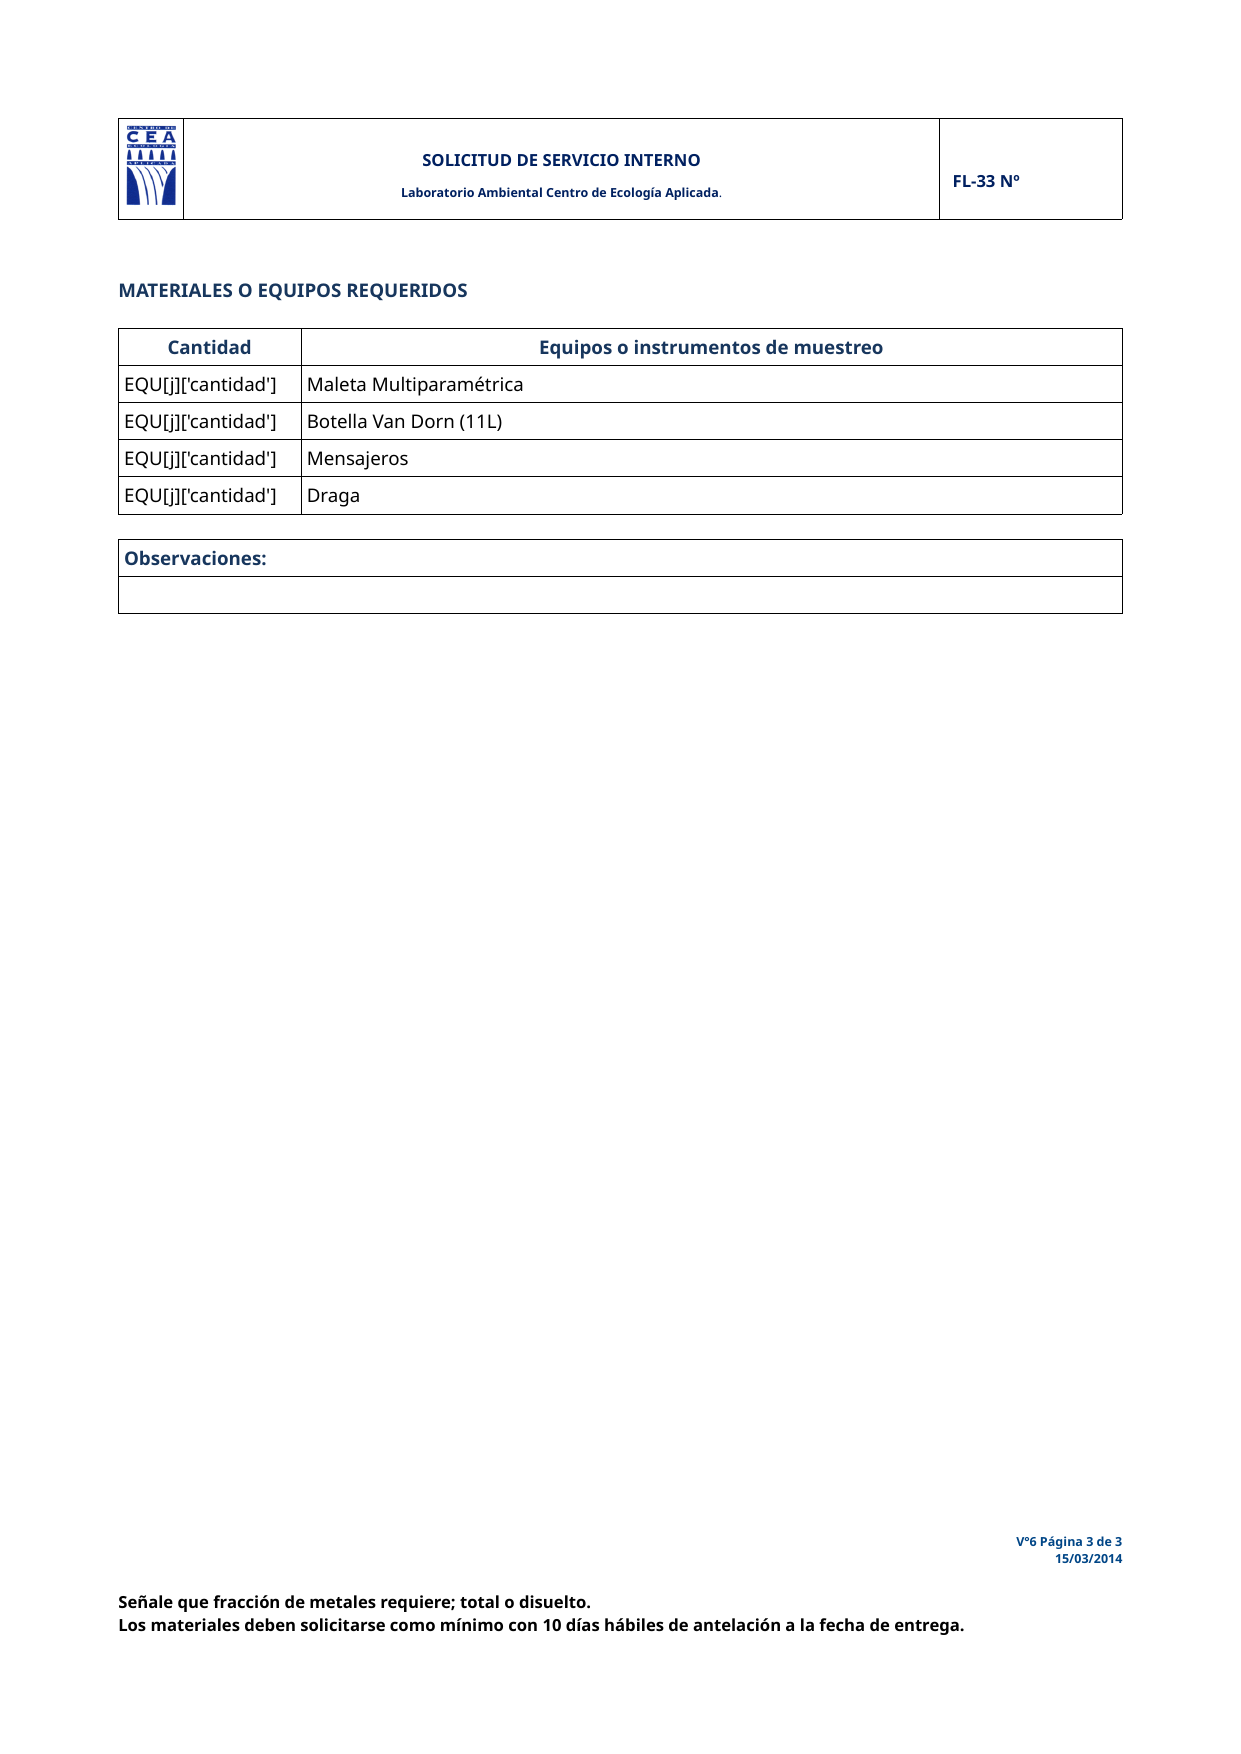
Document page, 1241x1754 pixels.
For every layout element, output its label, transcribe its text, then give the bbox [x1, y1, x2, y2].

table_header Observaciones: [119, 540, 1122, 576]
picture [124, 123, 179, 207]
table_cell EQU[j]['cantidad'] [119, 366, 301, 402]
table_cell EQU[j]['cantidad'] [119, 403, 301, 439]
text MATERIALES O EQUIPOS REQUERIDOS [118, 277, 1122, 303]
table_cell Draga [302, 477, 1122, 513]
table_header Cantidad [119, 329, 301, 365]
table_cell EQU[j]['cantidad'] [119, 477, 301, 513]
table_cell EQU[j]['cantidad'] [119, 440, 301, 476]
table_cell Mensajeros [302, 440, 1122, 476]
table_cell [119, 577, 1122, 613]
table_cell Maleta Multiparamétrica [302, 366, 1122, 402]
table_cell Botella Van Dorn (11L) [302, 403, 1122, 439]
table_header Equipos o instrumentos de muestreo [302, 329, 1122, 365]
